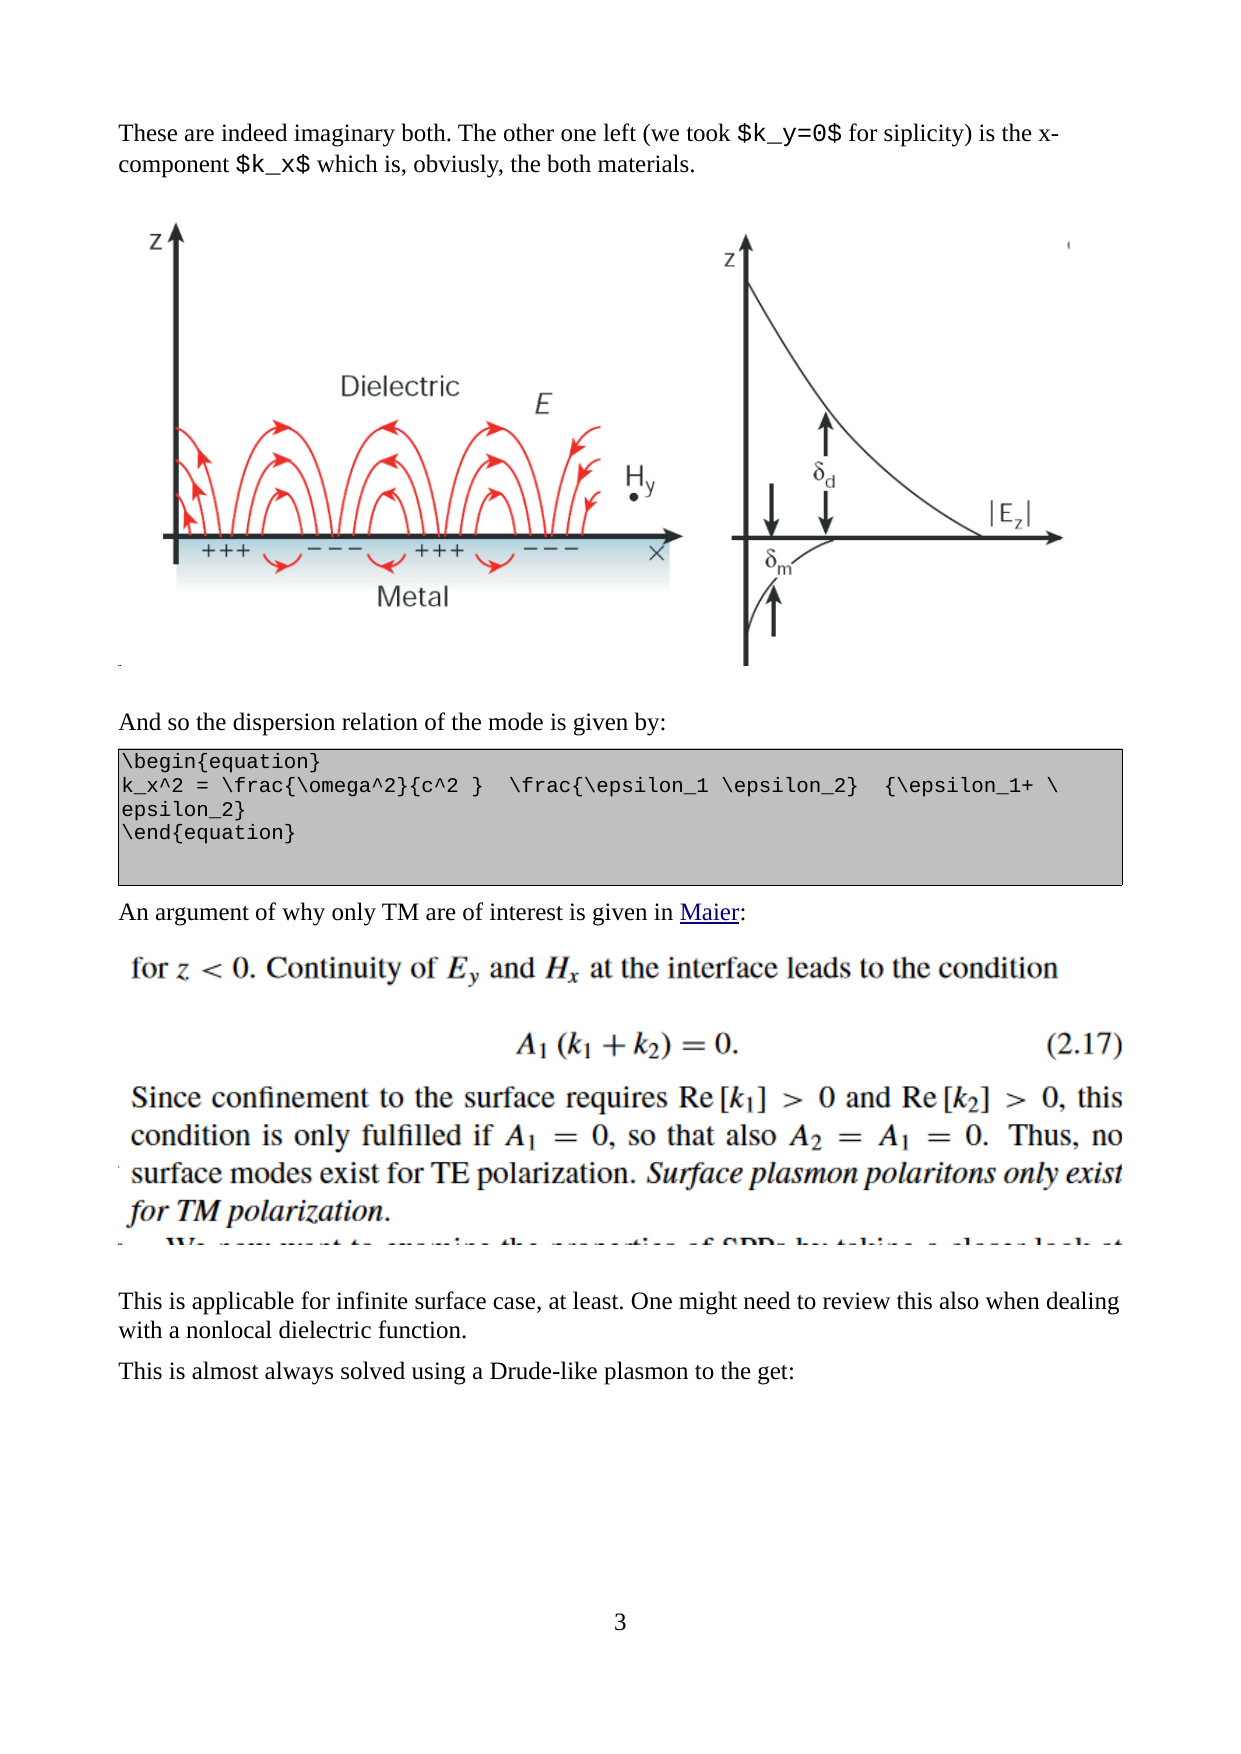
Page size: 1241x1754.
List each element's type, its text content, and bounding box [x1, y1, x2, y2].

text \end{equation} [119, 819, 1122, 846]
text These are indeed imaginary both. The other one left (we took $k_y=0$ for siplicity) is the x-component $k_x$ which is, obviusly, the both materials. [118, 118, 1122, 180]
text k_x^2 = \frac{\omega^2}{c^2 } \frac{\epsilon_1 \epsilon_2} {\epsilon_1+ \epsilon_2} [119, 772, 1122, 819]
text This is applicable for infinite surface case, at least. One might need to review this also when dealing with a nonlocal dielectric function. [118, 1286, 1122, 1343]
text And so the dispersion relation of the mode is given by: [118, 707, 1122, 736]
text \begin{equation} [119, 750, 1122, 772]
text This is almost always solved using a Drude-like plasmon to the get: [118, 1356, 1122, 1385]
text An argument of why only TM are of interest is given in Maier: [118, 897, 1122, 926]
